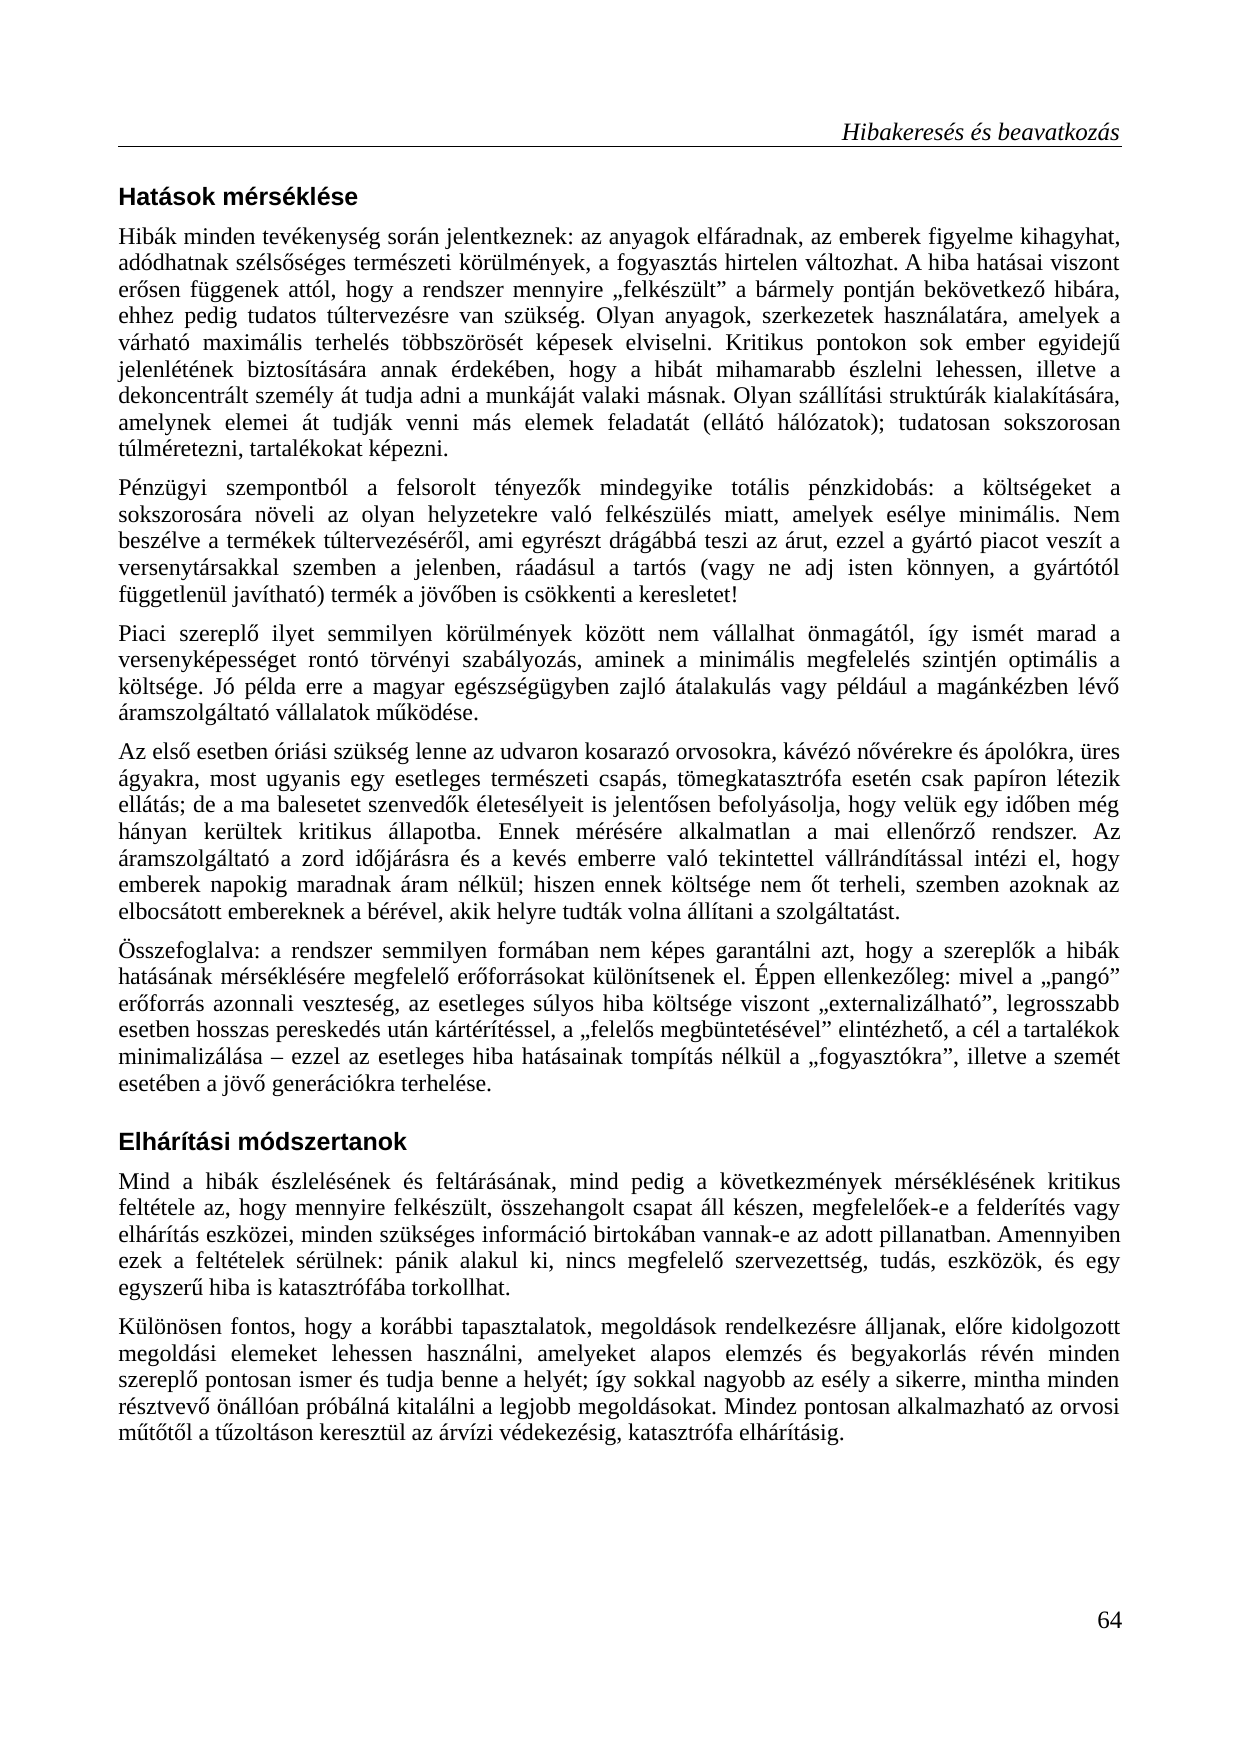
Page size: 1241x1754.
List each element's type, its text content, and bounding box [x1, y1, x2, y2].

text Pénzügyi szempontból a felsorolt tényezők mindegyike totális pénzkidobás: a költségeket a sokszorosára növeli az olyan helyzetekre való felkészülés miatt, amelyek esélye minimális. Nem beszélve a termékek túltervezéséről, ami egyrészt drágábbá teszi az árut, ezzel a gyártó piacot veszít a versenytársakkal szemben a jelenben, ráadásul a tartós (vagy ne adj isten könnyen, a gyártótól függetlenül javítható) termék a jövőben is csökkenti a keresletet! [118, 474, 1122, 607]
subtitle Elhárítási módszertanok [118, 1128, 1122, 1156]
text Mind a hibák észlelésének és feltárásának, mind pedig a következmények mérséklésének kritikus feltétele az, hogy mennyire felkészült, összehangolt csapat áll készen, megfelelőek-e a felderítés vagy elhárítás eszközei, minden szükséges információ birtokában vannak-e az adott pillanatban. Amennyiben ezek a feltételek sérülnek: pánik alakul ki, nincs megfelelő szervezettség, tudás, eszközök, és egy egyszerű hiba is katasztrófába torkollhat. [118, 1168, 1122, 1301]
text Hibák minden tevékenység során jelentkeznek: az anyagok elfáradnak, az emberek figyelme kihagyhat, adódhatnak szélsőséges természeti körülmények, a fogyasztás hirtelen változhat. A hiba hatásai viszont erősen függenek attól, hogy a rendszer mennyire „felkészült” a bármely pontján bekövetkező hibára, ehhez pedig tudatos túltervezésre van szükség. Olyan anyagok, szerkezetek használatára, amelyek a várható maximális terhelés többszörösét képesek elviselni. Kritikus pontokon sok ember egyidejű jelenlétének biztosítására annak érdekében, hogy a hibát mihamarabb észlelni lehessen, illetve a dekoncentrált személy át tudja adni a munkáját valaki másnak. Olyan szállítási struktúrák kialakítására, amelynek elemei át tudják venni más elemek feladatát (ellátó hálózatok); tudatosan sokszorosan túlméretezni, tartalékokat képezni. [118, 223, 1122, 462]
text Az első esetben óriási szükség lenne az udvaron kosarazó orvosokra, kávézó nővérekre és ápolókra, üres ágyakra, most ugyanis egy esetleges természeti csapás, tömegkatasztrófa esetén csak papíron létezik ellátás; de a ma balesetet szenvedők életesélyeit is jelentősen befolyásolja, hogy velük egy időben még hányan kerültek kritikus állapotba. Ennek mérésére alkalmatlan a mai ellenőrző rendszer. Az áramszolgáltató a zord időjárásra és a kevés emberre való tekintettel vállrándítással intézi el, hogy emberek napokig maradnak áram nélkül; hiszen ennek költsége nem őt terheli, szemben azoknak az elbocsátott embereknek a bérével, akik helyre tudták volna állítani a szolgáltatást. [118, 738, 1122, 924]
subtitle Hatások mérséklése [118, 182, 1122, 210]
text Összefoglalva: a rendszer semmilyen formában nem képes garantálni azt, hogy a szereplők a hibák hatásának mérséklésére megfelelő erőforrásokat különítsenek el. Éppen ellenkezőleg: mivel a „pangó” erőforrás azonnali veszteség, az esetleges súlyos hiba költsége viszont „externalizálható”, legrosszabb esetben hosszas pereskedés után kártérítéssel, a „felelős megbüntetésével” elintézhető, a cél a tartalékok minimalizálása – ezzel az esetleges hiba hatásainak tompítás nélkül a „fogyasztókra”, illetve a szemét esetében a jövő generációkra terhelése. [118, 937, 1122, 1096]
text Különösen fontos, hogy a korábbi tapasztalatok, megoldások rendelkezésre álljanak, előre kidolgozott megoldási elemeket lehessen használni, amelyeket alapos elemzés és begyakorlás révén minden szereplő pontosan ismer és tudja benne a helyét; így sokkal nagyobb az esély a sikerre, mintha minden résztvevő önállóan próbálná kitalálni a legjobb megoldásokat. Mindez pontosan alkalmazható az orvosi műtőtől a tűzoltáson keresztül az árvízi védekezésig, katasztrófa elhárításig. [118, 1313, 1122, 1446]
text Piaci szereplő ilyet semmilyen körülmények között nem vállalhat önmagától, így ismét marad a versenyképességet rontó törvényi szabályozás, aminek a minimális megfelelés szintjén optimális a költsége. Jó példa erre a magyar egészségügyben zajló átalakulás vagy például a magánkézben lévő áramszolgáltató vállalatok működése. [118, 620, 1122, 726]
